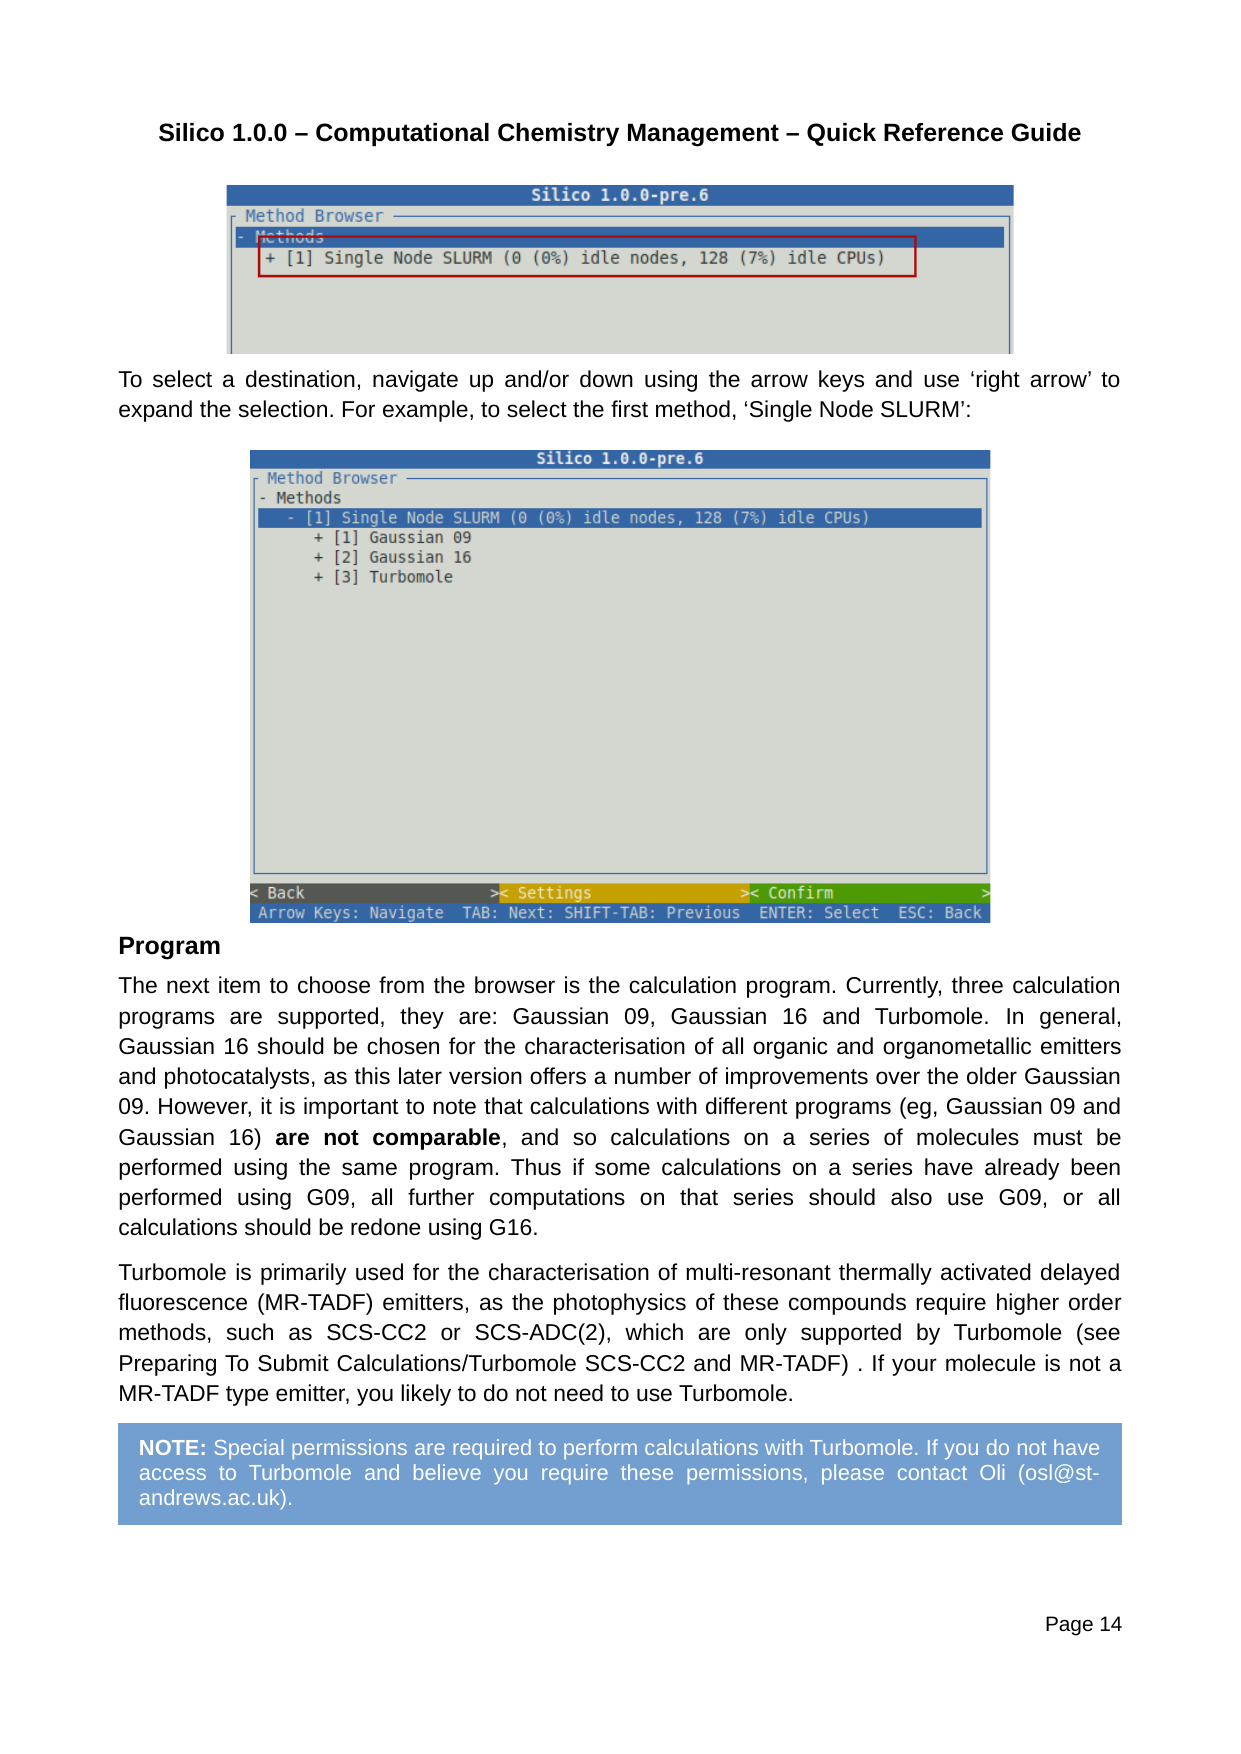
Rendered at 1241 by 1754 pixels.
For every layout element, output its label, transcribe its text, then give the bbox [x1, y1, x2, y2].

picture [250, 450, 991, 923]
text Turbomole is primarily used for the characterisation of multi-resonant thermally activated delayed fluorescence (MR-TADF) emitters, as the photophysics of these compounds require higher order methods, such as SCS-CC2 or SCS-ADC(2), which are only supported by Turbomole (see Preparing To Submit Calculations/Turbomole SCS-CC2 and MR-TADF) . If your molecule is not a MR-TADF type emitter, you likely to do not need to use Turbomole. [118, 1259, 1122, 1406]
subtitle Program [118, 441, 1122, 960]
text To select a destination, navigate up and/or down using the arrow keys and use ‘right arrow’ to expand the selection. For example, to select the first method, ‘Single Node SLURM’: [118, 176, 1122, 423]
text NOTE: Special permissions are required to perform calculations with Turbomole. If you do not have access to Turbomole and believe you require these permissions, please contact Oli (osl@st-andrews.ac.uk). [139, 1434, 1101, 1510]
text The next item to choose from the browser is the calculation program. Currently, three calculation programs are supported, they are: Gaussian 09, Gaussian 16 and Turbomole. In general, Gaussian 16 should be chosen for the characterisation of all organic and organometallic emitters and photocatalysts, as this later version offers a number of improvements over the older Gaussian 09. However, it is important to note that calculations with different programs (eg, Gaussian 09 and Gaussian 16) are not comparable, and so calculations on a series of molecules must be performed using the same program. Thus if some calculations on a series have already been performed using G09, all further computations on that series should also use G09, or all calculations should be redone using G16. [118, 972, 1122, 1241]
picture [226, 185, 1014, 354]
